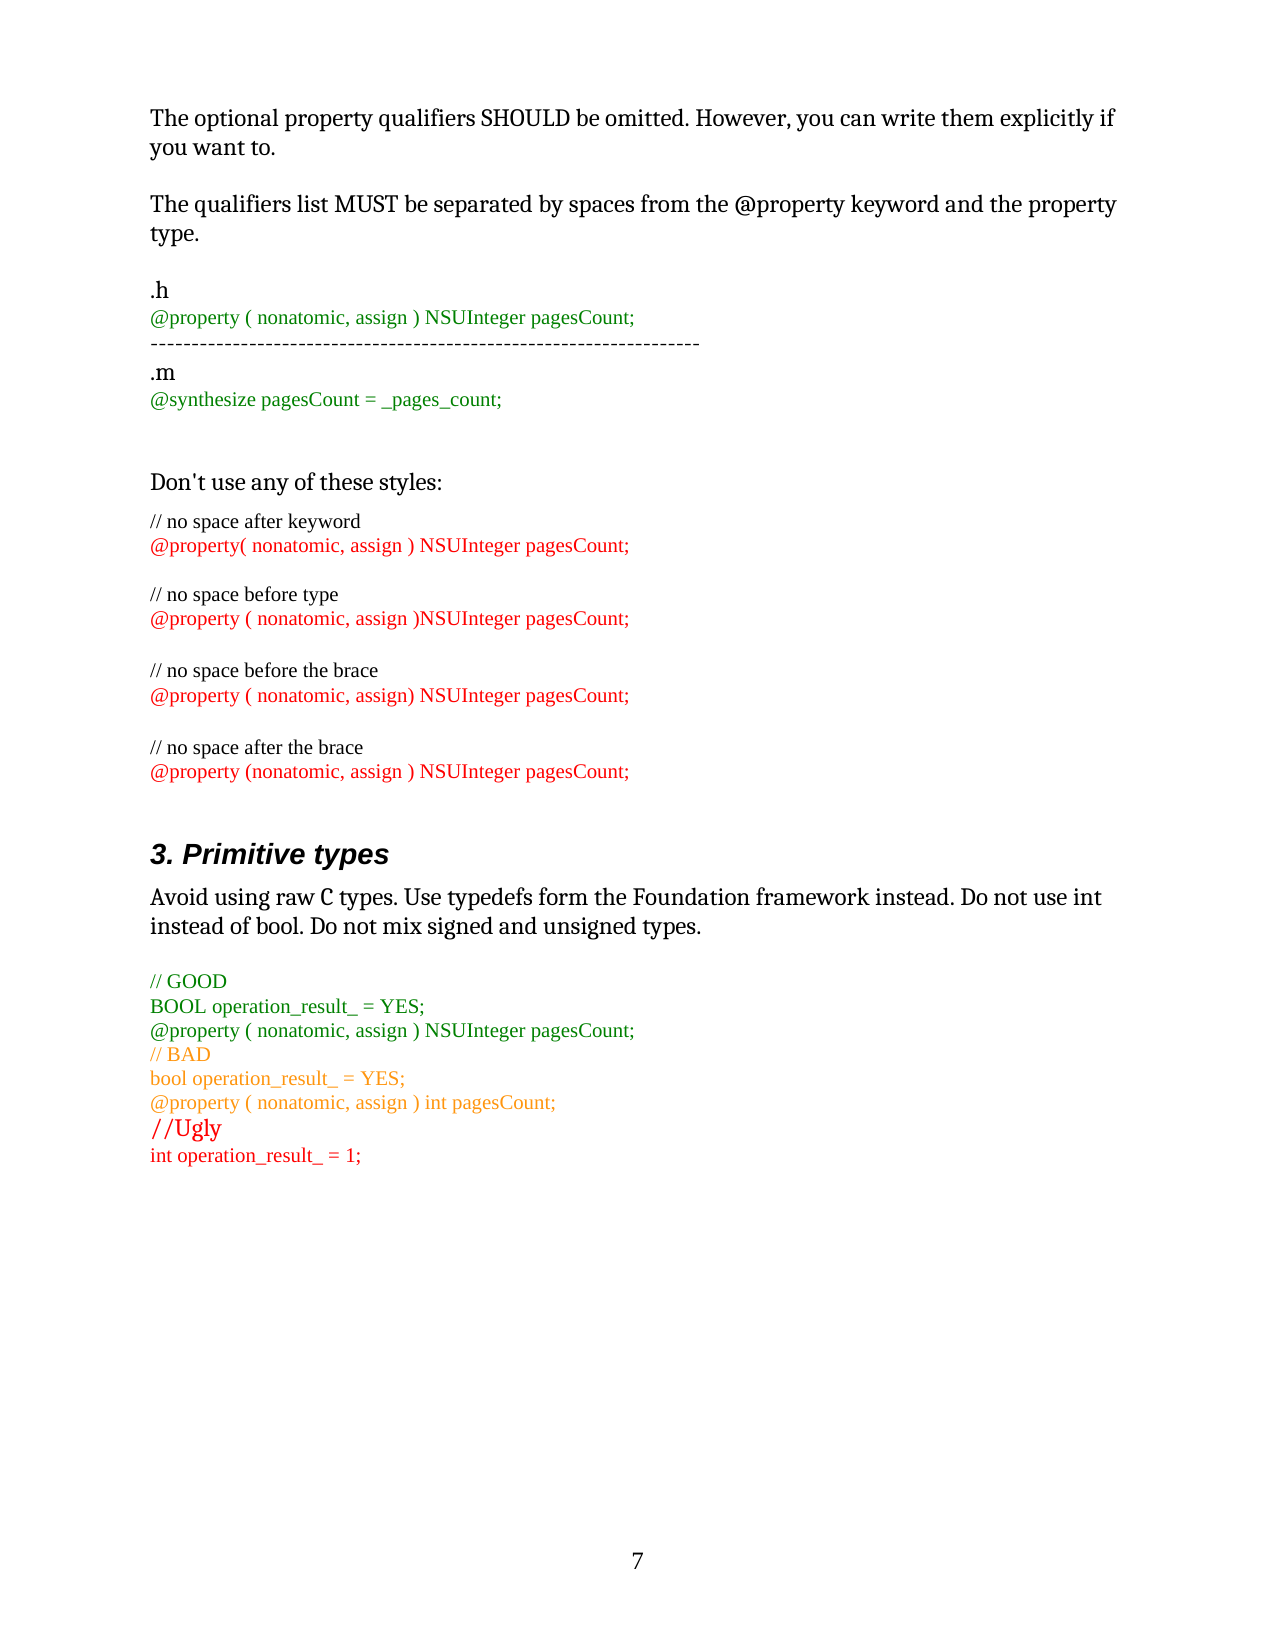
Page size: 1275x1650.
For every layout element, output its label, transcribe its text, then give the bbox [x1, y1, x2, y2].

text // no space after keyword [150, 509, 1125, 533]
text ------------------------------------------------------------------- [150, 329, 1125, 358]
text @property ( nonatomic, assign ) NSUInteger pagesCount; [150, 1018, 1125, 1042]
text Avoid using raw C types. Use typedefs form the Foundation framework instead. Do not use int instead of bool. Do not mix signed and unsigned types. [150, 883, 1125, 941]
text // no space before the brace [150, 658, 1125, 682]
text @synthesize pagesCount = _pages_count; [150, 387, 1125, 411]
text The qualifiers list MUST be separated by spaces from the @property keyword and the property type. [150, 190, 1125, 247]
text @property ( nonatomic, assign )NSUInteger pagesCount; [150, 606, 1125, 630]
text .m [150, 358, 1125, 387]
text // GOOD [150, 969, 1125, 993]
text //Ugly [150, 1114, 1125, 1143]
text @property ( nonatomic, assign ) int pagesCount; [150, 1090, 1125, 1114]
text @property( nonatomic, assign ) NSUInteger pagesCount; [150, 533, 1125, 557]
text // BAD [150, 1042, 1125, 1066]
text .h [150, 276, 1125, 305]
text // no space before type [150, 582, 1125, 606]
text @property ( nonatomic, assign) NSUInteger pagesCount; [150, 682, 1125, 707]
text The optional property qualifiers SHOULD be omitted. However, you can write them explicitly if you want to. [150, 104, 1125, 161]
text bool operation_result_ = YES; [150, 1066, 1125, 1090]
subtitle 3. Primitive types [150, 837, 1125, 871]
text @property ( nonatomic, assign ) NSUInteger pagesCount; [150, 305, 1125, 329]
text int operation_result_ = 1; [150, 1143, 1125, 1167]
text Don't use any of these styles: [150, 468, 1125, 497]
text BOOL operation_result_ = YES; [150, 993, 1125, 1018]
text @property (nonatomic, assign ) NSUInteger pagesCount; [150, 759, 1125, 783]
text // no space after the brace [150, 735, 1125, 759]
